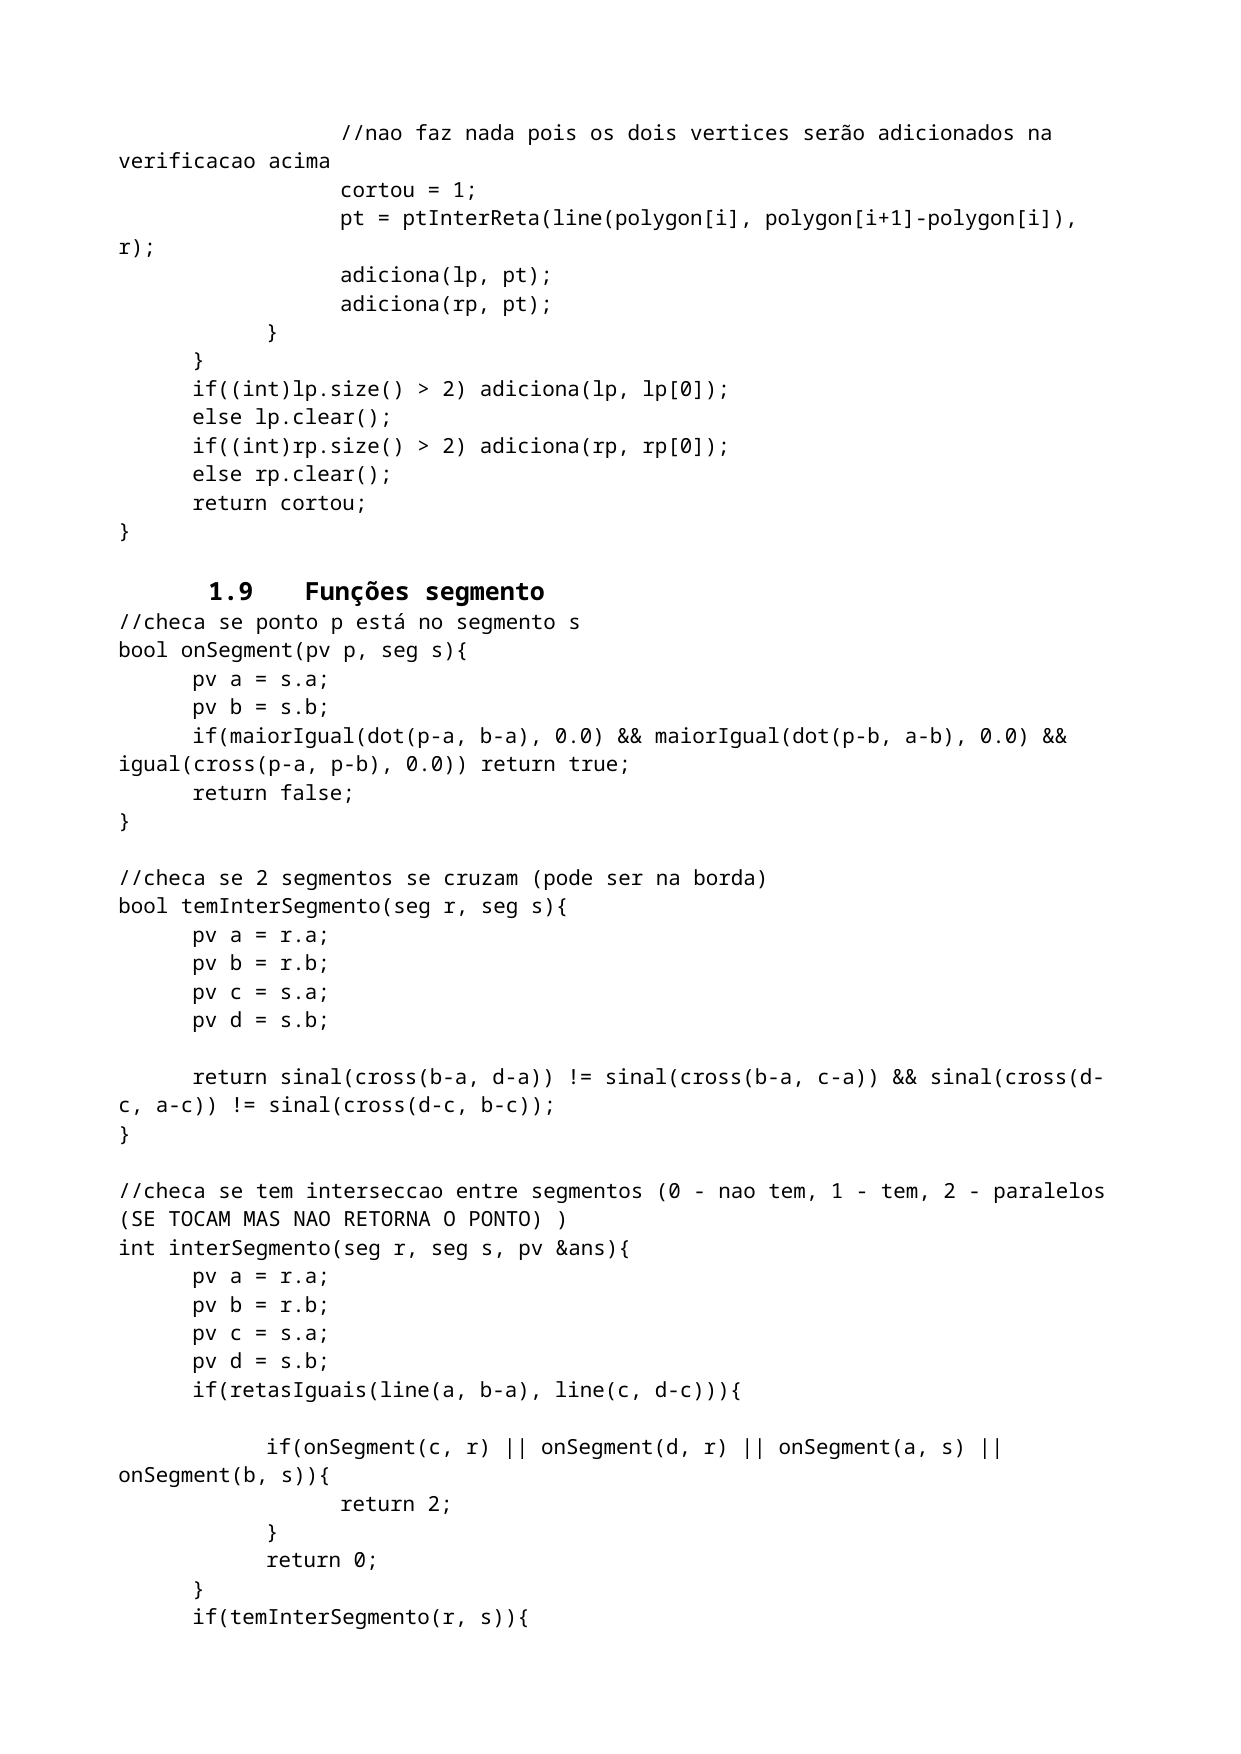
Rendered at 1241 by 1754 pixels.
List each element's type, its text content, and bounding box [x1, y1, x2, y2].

text pv c = s.a; [118, 977, 1122, 1005]
text pv d = s.b; [118, 1347, 1122, 1375]
text pv b = r.b; [118, 1290, 1122, 1318]
text pt = ptInterReta(line(polygon[i], polygon[i+1]-polygon[i]), r); [118, 203, 1122, 260]
text adiciona(rp, pt); [118, 289, 1122, 317]
text } [118, 1119, 1122, 1147]
text return 2; [118, 1489, 1122, 1517]
text pv a = r.a; [118, 920, 1122, 948]
text adiciona(lp, pt); [118, 260, 1122, 289]
text else lp.clear(); [118, 402, 1122, 431]
text } [118, 346, 1122, 374]
text if(temInterSegmento(r, s)){ [118, 1602, 1122, 1631]
list Funções segmento [193, 573, 1122, 607]
text return 0; [118, 1546, 1122, 1574]
text return false; [118, 778, 1122, 806]
text if(maiorIgual(dot(p-a, b-a), 0.0) && maiorIgual(dot(p-b, a-b), 0.0) && igual(cross(p-a, p-b), 0.0)) return true; [118, 721, 1122, 778]
text if((int)lp.size() > 2) adiciona(lp, lp[0]); [118, 374, 1122, 402]
text //checa se tem interseccao entre segmentos (0 - nao tem, 1 - tem, 2 - paralelos (SE TOCAM MAS NAO RETORNA O PONTO) ) [118, 1176, 1122, 1233]
text else rp.clear(); [118, 459, 1122, 488]
text if(onSegment(c, r) || onSegment(d, r) || onSegment(a, s) || onSegment(b, s)){ [118, 1432, 1122, 1489]
text cortou = 1; [118, 175, 1122, 203]
text } [118, 1574, 1122, 1602]
text } [118, 317, 1122, 346]
text pv a = r.a; [118, 1261, 1122, 1290]
text return sinal(cross(b-a, d-a)) != sinal(cross(b-a, c-a)) && sinal(cross(d-c, a-c)) != sinal(cross(d-c, b-c)); [118, 1062, 1122, 1119]
text if(retasIguais(line(a, b-a), line(c, d-c))){ [118, 1375, 1122, 1403]
text } [118, 806, 1122, 835]
text bool onSegment(pv p, seg s){ [118, 636, 1122, 664]
text pv a = s.a; [118, 664, 1122, 692]
text bool temInterSegmento(seg r, seg s){ [118, 892, 1122, 920]
text //checa se ponto p está no segmento s [118, 607, 1122, 636]
text pv c = s.a; [118, 1318, 1122, 1347]
text return cortou; [118, 488, 1122, 516]
text pv b = r.b; [118, 948, 1122, 977]
text } [118, 516, 1122, 545]
text pv d = s.b; [118, 1005, 1122, 1034]
text //nao faz nada pois os dois vertices serão adicionados na verificacao acima [118, 118, 1122, 175]
text //checa se 2 segmentos se cruzam (pode ser na borda) [118, 863, 1122, 892]
text int interSegmento(seg r, seg s, pv &ans){ [118, 1233, 1122, 1261]
text if((int)rp.size() > 2) adiciona(rp, rp[0]); [118, 431, 1122, 459]
text pv b = s.b; [118, 692, 1122, 721]
text } [118, 1517, 1122, 1546]
